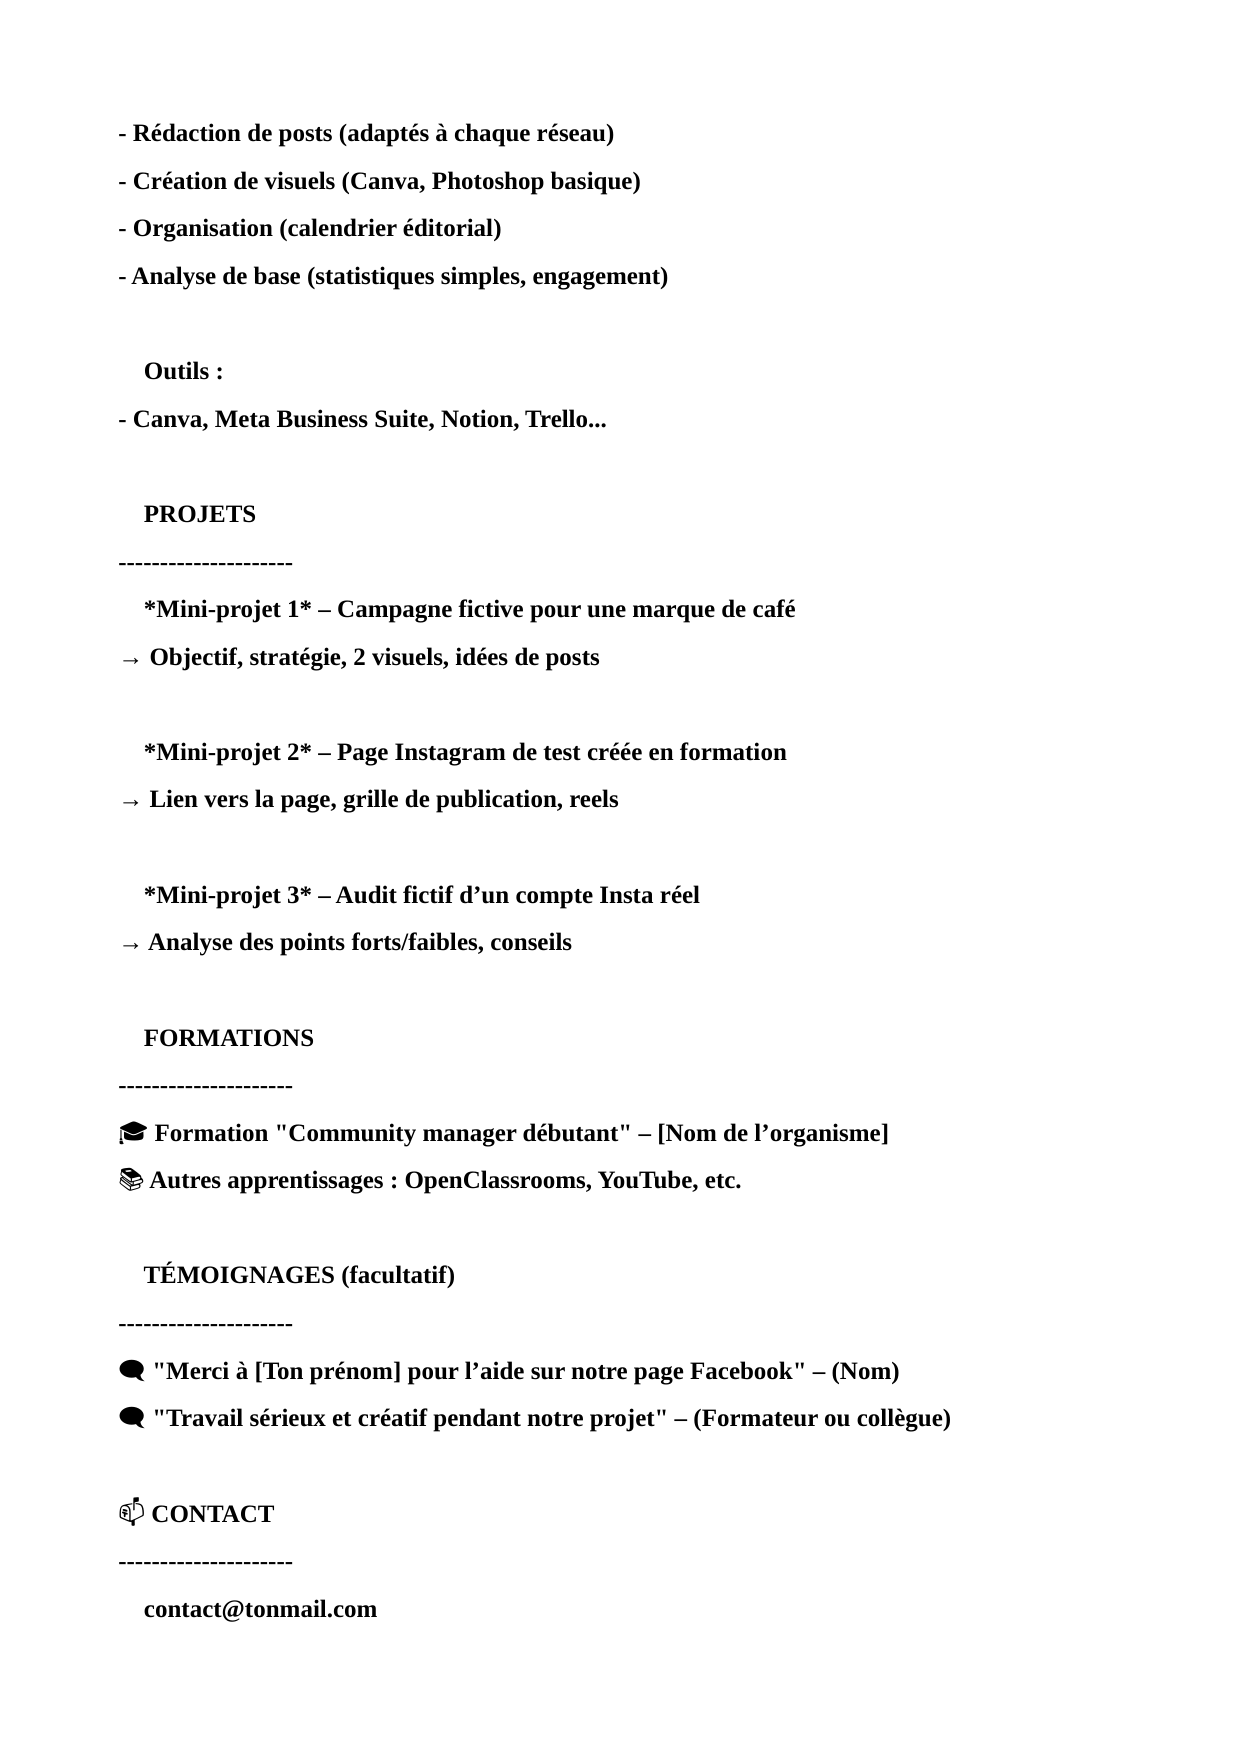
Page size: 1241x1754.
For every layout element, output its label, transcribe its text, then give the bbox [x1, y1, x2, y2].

text 🔹 *Mini-projet 3* – Audit fictif d’un compte Insta réel [118, 880, 1122, 908]
text 🎓 Formation "Community manager débutant" – [Nom de l’organisme] [118, 1118, 1122, 1147]
text 🔹 *Mini-projet 2* – Page Instagram de test créée en formation [118, 737, 1122, 766]
text 📫 CONTACT [118, 1499, 1122, 1527]
text 🗨️ "Merci à [Ton prénom] pour l’aide sur notre page Facebook" – (Nom) [118, 1356, 1122, 1384]
text --------------------- [118, 547, 1122, 575]
text 🔹 *Mini-projet 1* – Campagne fictive pour une marque de café [118, 594, 1122, 623]
text 📂 PROJETS [118, 499, 1122, 528]
text 📜 FORMATIONS [118, 1023, 1122, 1051]
text → Objectif, stratégie, 2 visuels, idées de posts [118, 642, 1122, 671]
text 📧 contact@tonmail.com [118, 1594, 1122, 1623]
text --------------------- [118, 1546, 1122, 1575]
text - Analyse de base (statistiques simples, engagement) [118, 261, 1122, 290]
text → Analyse des points forts/faibles, conseils [118, 927, 1122, 956]
text --------------------- [118, 1070, 1122, 1099]
text - Canva, Meta Business Suite, Notion, Trello... [118, 404, 1122, 432]
text - Création de visuels (Canva, Photoshop basique) [118, 166, 1122, 194]
text --------------------- [118, 1308, 1122, 1337]
text - Organisation (calendrier éditorial) [118, 213, 1122, 242]
text - Rédaction de posts (adaptés à chaque réseau) [118, 118, 1122, 147]
text → Lien vers la page, grille de publication, reels [118, 784, 1122, 813]
text 🗨️ "Travail sérieux et créatif pendant notre projet" – (Formateur ou collègue) [118, 1403, 1122, 1432]
text 💬 TÉMOIGNAGES (facultatif) [118, 1261, 1122, 1289]
text 🧰 Outils : [118, 356, 1122, 385]
text 📚 Autres apprentissages : OpenClassrooms, YouTube, etc. [118, 1165, 1122, 1194]
